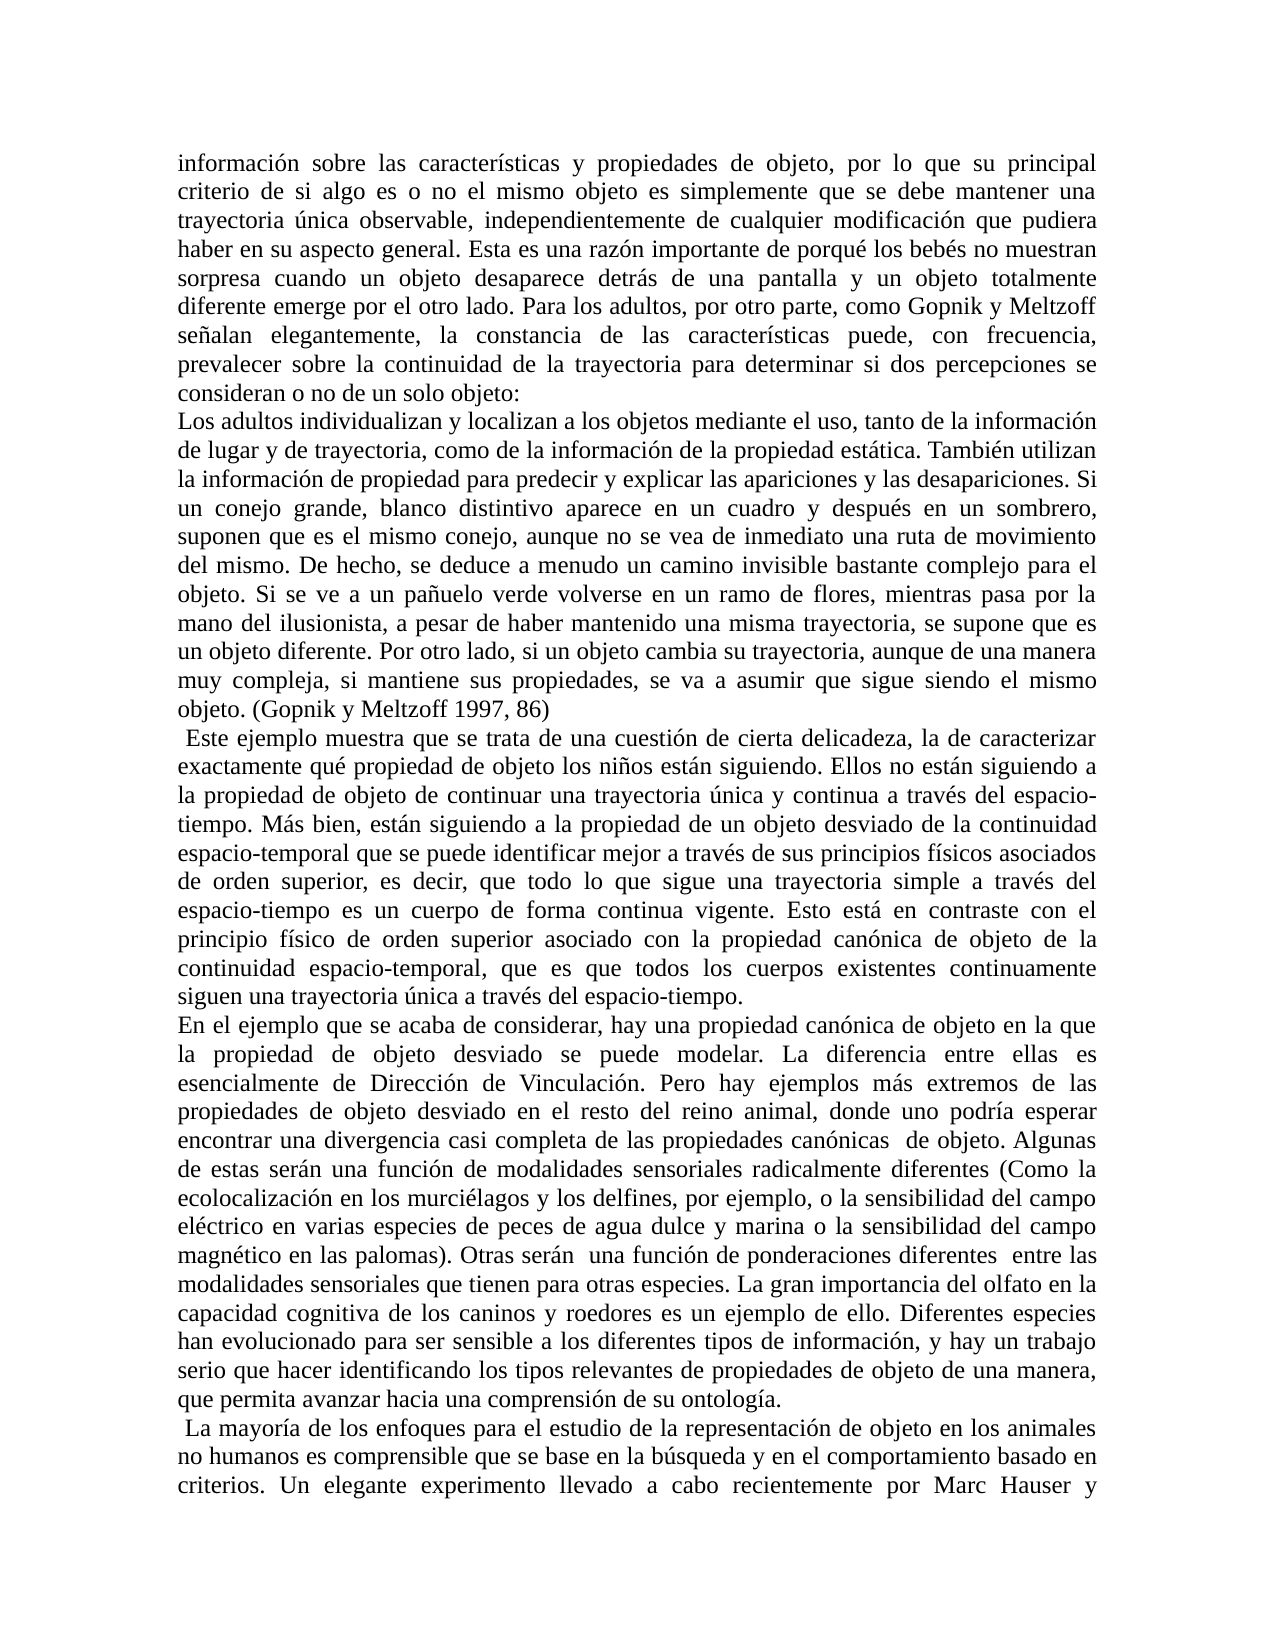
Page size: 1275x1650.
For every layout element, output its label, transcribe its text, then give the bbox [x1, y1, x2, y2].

text Este ejemplo muestra que se trata de una cuestión de cierta delicadeza, la de caracterizar exactamente qué propiedad de objeto los niños están siguiendo. Ellos no están siguiendo a la propiedad de objeto de continuar una trayectoria única y continua a través del espacio-tiempo. Más bien, están siguiendo a la propiedad de un objeto desviado de la continuidad espacio-temporal que se puede identificar mejor a través de sus principios físicos asociados de orden superior, es decir, que todo lo que sigue una trayectoria simple a través del espacio-tiempo es un cuerpo de forma continua vigente. Esto está en contraste con el principio físico de orden superior asociado con la propiedad canónica de objeto de la continuidad espacio-temporal, que es que todos los cuerpos existentes continuamente siguen una trayectoria única a través del espacio-tiempo. [177, 723, 1098, 1010]
text información sobre las características y propiedades de objeto, por lo que su principal criterio de si algo es o no el mismo objeto es simplemente que se debe mantener una trayectoria única observable, independientemente de cualquier modificación que pudiera haber en su aspecto general. Esta es una razón importante de porqué los bebés no muestran sorpresa cuando un objeto desaparece detrás de una pantalla y un objeto totalmente diferente emerge por el otro lado. Para los adultos, por otro parte, como Gopnik y Meltzoff señalan elegantemente, la constancia de las características puede, con frecuencia, prevalecer sobre la continuidad de la trayectoria para determinar si dos percepciones se consideran o no de un solo objeto: [177, 148, 1098, 406]
text La mayoría de los enfoques para el estudio de la representación de objeto en los animales no humanos es comprensible que se base en la búsqueda y en el comportamiento basado en criterios. Un elegante experimento llevado a cabo recientemente por Marc Hauser y [177, 1413, 1098, 1499]
text En el ejemplo que se acaba de considerar, hay una propiedad canónica de objeto en la que la propiedad de objeto desviado se puede modelar. La diferencia entre ellas es esencialmente de Dirección de Vinculación. Pero hay ejemplos más extremos de las propiedades de objeto desviado en el resto del reino animal, donde uno podría esperar encontrar una divergencia casi completa de las propiedades canónicas de objeto. Algunas de estas serán una función de modalidades sensoriales radicalmente diferentes (Como la ecolocalización en los murciélagos y los delfines, por ejemplo, o la sensibilidad del campo eléctrico en varias especies de peces de agua dulce y marina o la sensibilidad del campo magnético en las palomas). Otras serán una función de ponderaciones diferentes entre las modalidades sensoriales que tienen para otras especies. La gran importancia del olfato en la capacidad cognitiva de los caninos y roedores es un ejemplo de ello. Diferentes especies han evolucionado para ser sensible a los diferentes tipos de información, y hay un trabajo serio que hacer identificando los tipos relevantes de propiedades de objeto de una manera, que permita avanzar hacia una comprensión de su ontología. [177, 1010, 1098, 1413]
text Los adultos individualizan y localizan a los objetos mediante el uso, tanto de la información de lugar y de trayectoria, como de la información de la propiedad estática. También utilizan la información de propiedad para predecir y explicar las apariciones y las desapariciones. Si un conejo grande, blanco distintivo aparece en un cuadro y después en un sombrero, suponen que es el mismo conejo, aunque no se vea de inmediato una ruta de movimiento del mismo. De hecho, se deduce a menudo un camino invisible bastante complejo para el objeto. Si se ve a un pañuelo verde volverse en un ramo de flores, mientras pasa por la mano del ilusionista, a pesar de haber mantenido una misma trayectoria, se supone que es un objeto diferente. Por otro lado, si un objeto cambia su trayectoria, aunque de una manera muy compleja, si mantiene sus propiedades, se va a asumir que sigue siendo el mismo objeto. (Gopnik y Meltzoff 1997, 86) [177, 406, 1098, 723]
